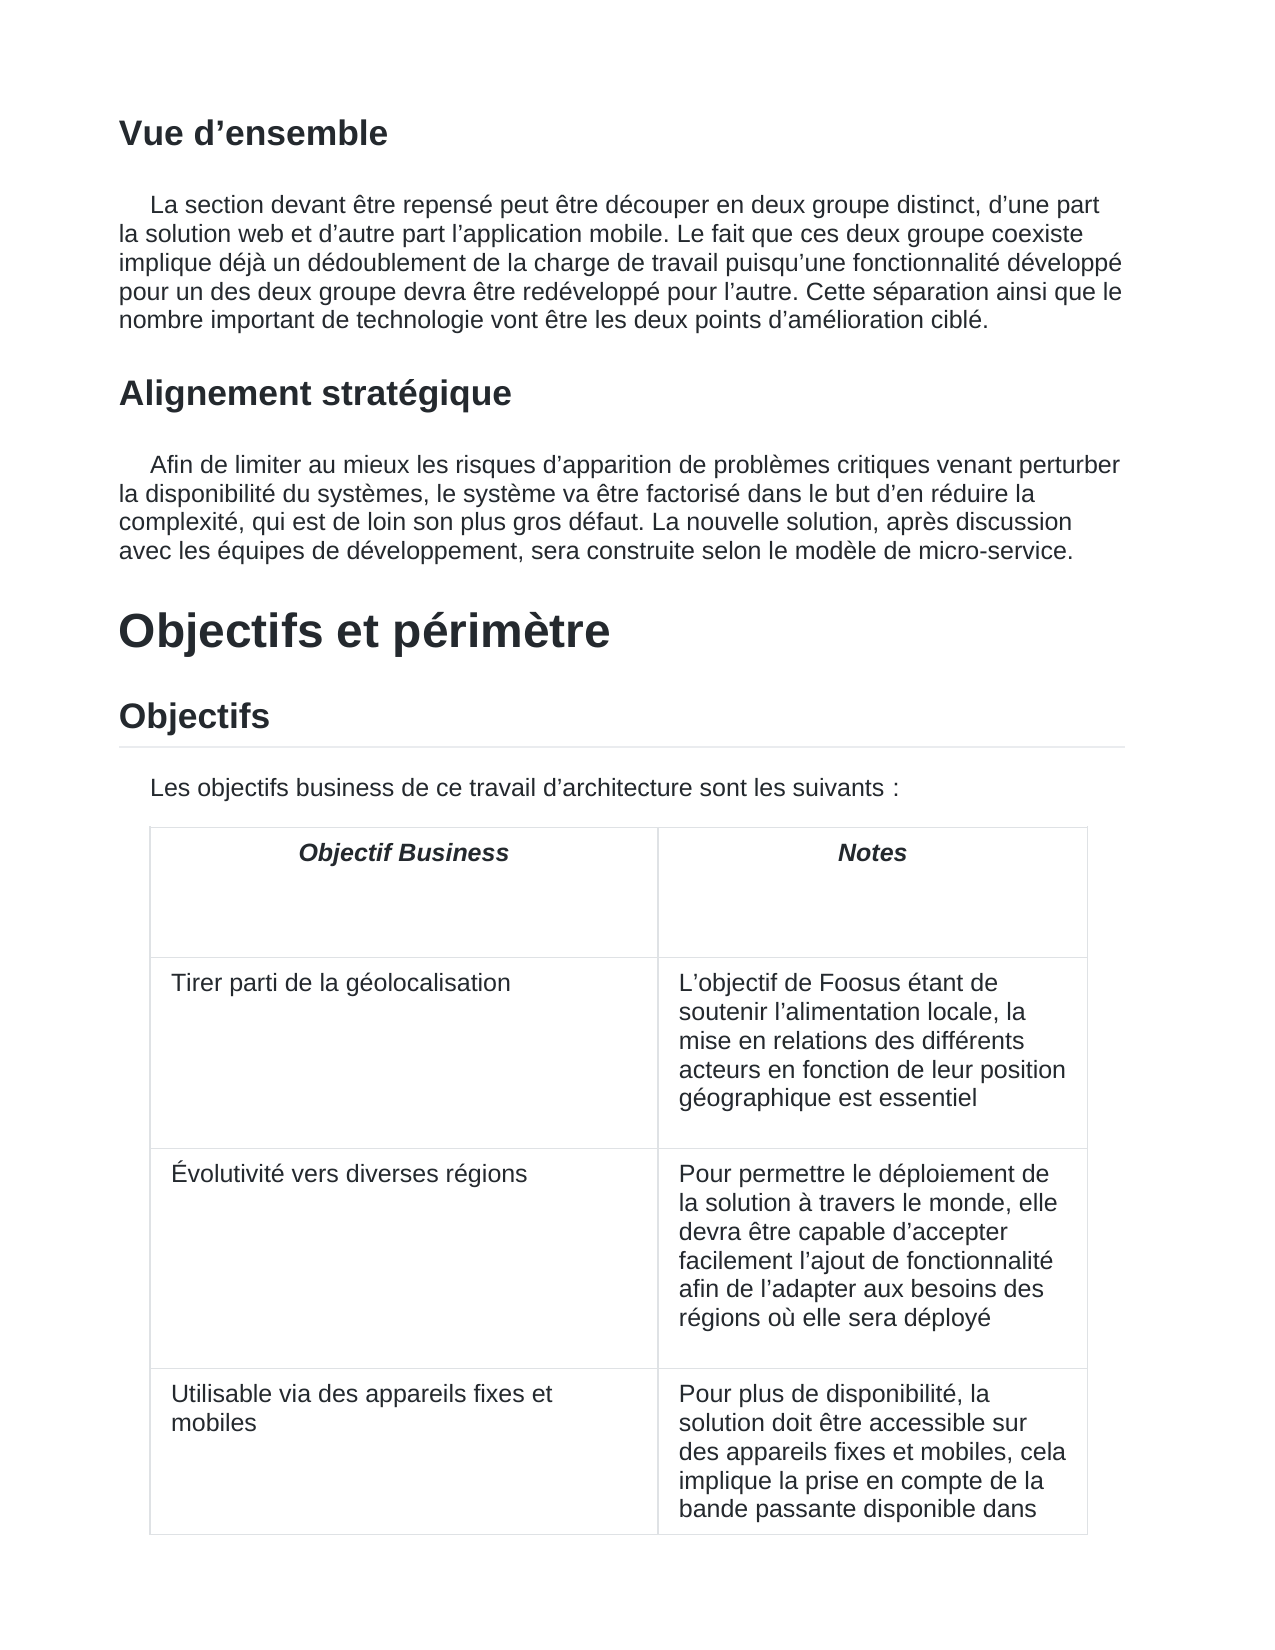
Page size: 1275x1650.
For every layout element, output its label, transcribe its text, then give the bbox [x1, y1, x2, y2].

text Les objectifs business de ce travail d’architecture sont les suivants : [150, 773, 1125, 801]
table_header Notes [659, 828, 1087, 956]
table_cell Évolutivité vers diverses régions [151, 1149, 657, 1367]
subtitle Alignement stratégique [119, 372, 1125, 412]
table_cell Pour permettre le déploiement de la solution à travers le monde, elle devra être capable d’accepter facilement l’ajout de fonctionnalité afin de l’adapter aux besoins des régions où elle sera déployé [659, 1149, 1087, 1367]
table_cell Tirer parti de la géolocalisation [151, 958, 657, 1147]
text Afin de limiter au mieux les risques d’apparition de problèmes critiques venant perturber la disponibilité du systèmes, le système va être factorisé dans le but d’en réduire la complexité, qui est de loin son plus gros défaut. La nouvelle solution, après discussion avec les équipes de développement, sera construite selon le modèle de micro-service. [119, 450, 1125, 565]
text La section devant être repensé peut être découper en deux groupe distinct, d’une part la solution web et d’autre part l’application mobile. Le fait que ces deux groupe coexiste implique déjà un dédoublement de la charge de travail puisqu’une fonctionnalité développé pour un des deux groupe devra être redéveloppé pour l’autre. Cette séparation ainsi que le nombre important de technologie vont être les deux points d’amélioration ciblé. [119, 190, 1125, 334]
table_cell Pour plus de disponibilité, la solution doit être accessible sur des appareils fixes et mobiles, cela implique la prise en compte de la bande passante disponible dans [659, 1369, 1087, 1533]
table_cell L’objectif de Foosus étant de soutenir l’alimentation locale, la mise en relations des différents acteurs en fonction de leur position géographique est essentiel [659, 958, 1087, 1147]
subtitle Vue d’ensemble [119, 112, 1125, 153]
subtitle Objectifs et périmètre [119, 602, 1125, 657]
table_cell Utilisable via des appareils fixes et mobiles [151, 1369, 657, 1533]
subtitle Objectifs [119, 695, 1125, 746]
table_header Objectif Business [151, 828, 657, 956]
